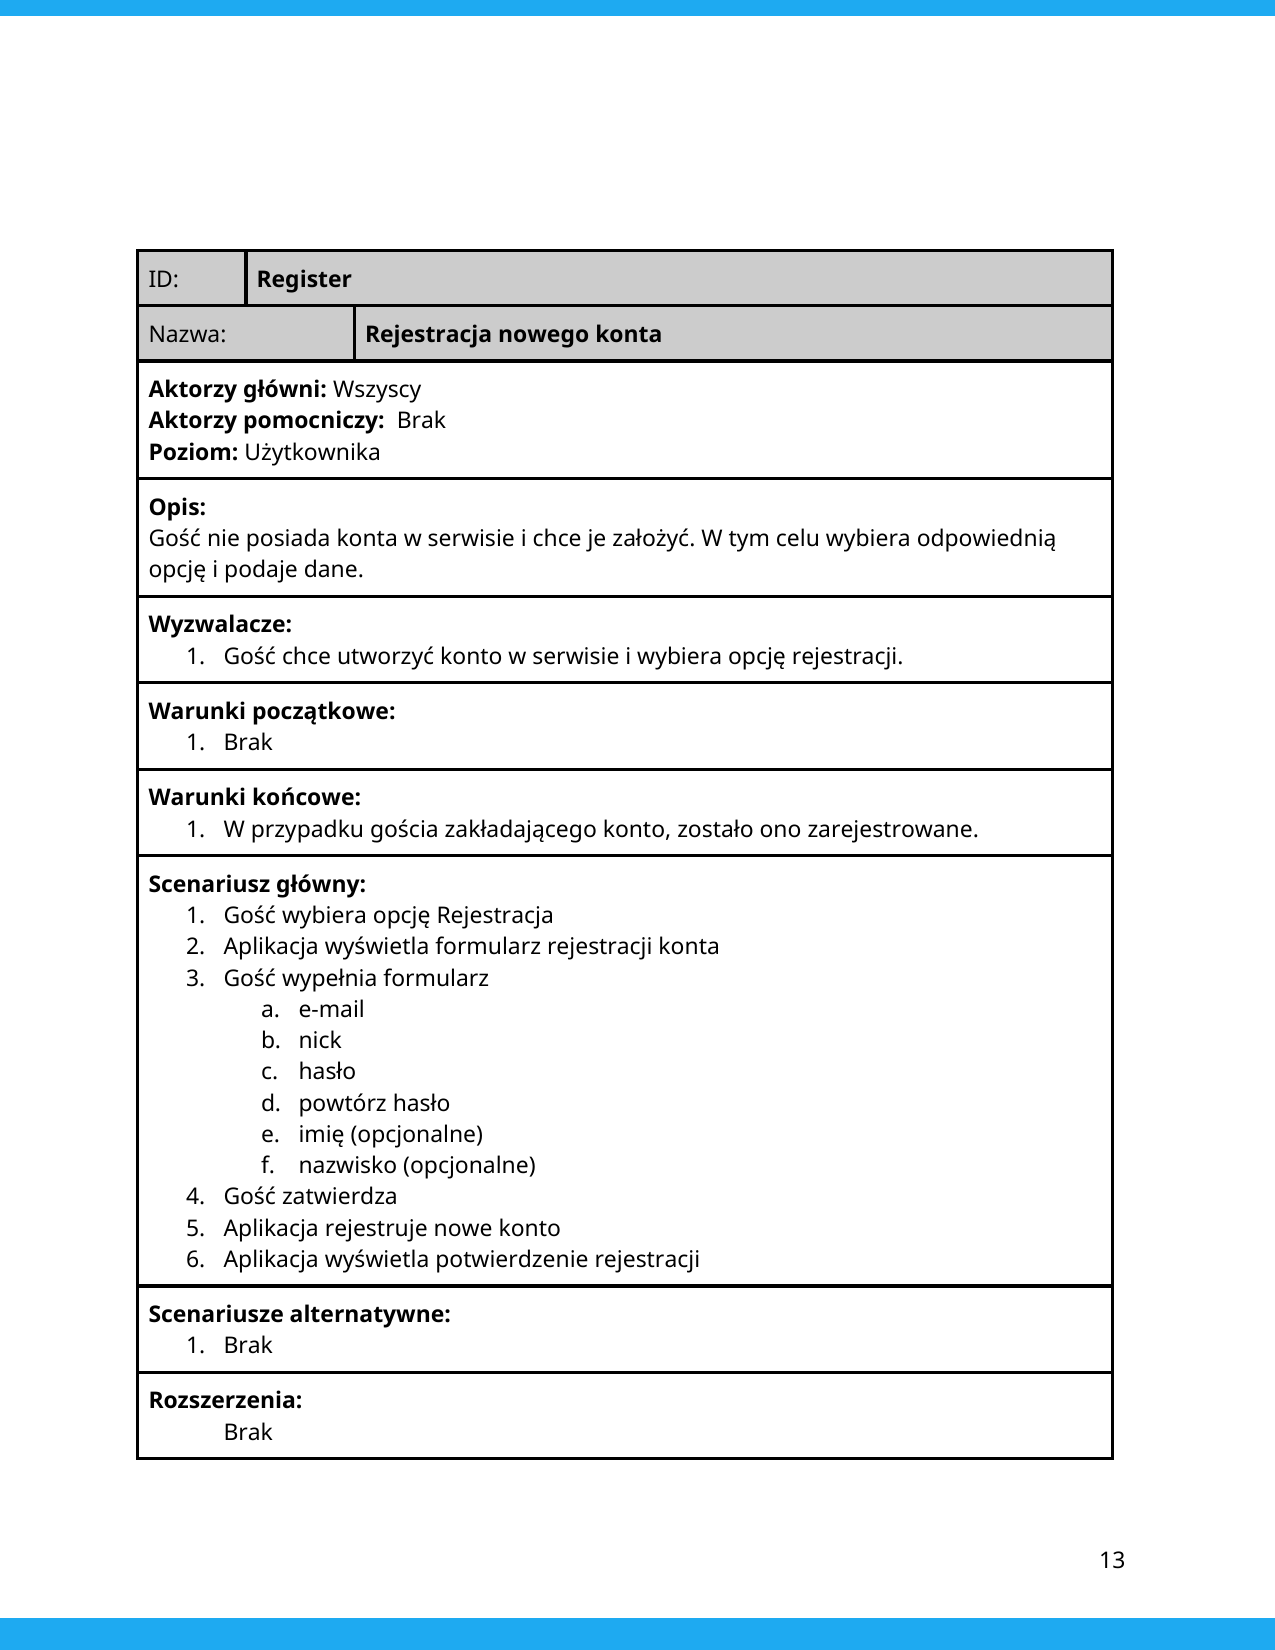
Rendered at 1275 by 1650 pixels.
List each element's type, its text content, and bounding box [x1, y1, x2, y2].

table_cell Scenariusze alternatywne: Brak [139, 1288, 1111, 1371]
table_cell Aktorzy główni: Wszyscy Aktorzy pomocniczy: Brak Poziom: Użytkownika [139, 363, 1111, 477]
picture [0, 1618, 1275, 1650]
table_cell Nazwa: [139, 307, 353, 359]
table_cell Opis: Gość nie posiada konta w serwisie i chce je założyć. W tym celu wybiera odpowiednią opcję i podaje dane. [139, 480, 1111, 595]
table_header Register [248, 252, 1111, 304]
picture [0, 0, 1275, 16]
table_cell Rejestracja nowego konta [356, 307, 1111, 359]
table_header ID: [139, 252, 244, 304]
table_cell Wyzwalacze: Gość chce utworzyć konto w serwisie i wybiera opcję rejestracji. [139, 598, 1111, 681]
table_cell Warunki końcowe: W przypadku gościa zakładającego konto, zostało ono zarejestrowane. [139, 771, 1111, 854]
table_cell Rozszerzenia: Brak [139, 1374, 1111, 1457]
table_cell Scenariusz główny: Gość wybiera opcję Rejestracja Aplikacja wyświetla formularz rejestracji konta Gość wypełnia formularz e-mail nick hasło powtórz hasło imię (opcjonalne) nazwisko (opcjonalne) Gość zatwierdza Aplikacja rejestruje nowe konto Aplikacja wyświetla potwierdzenie rejestracji [139, 857, 1111, 1284]
table_cell Warunki początkowe: Brak [139, 684, 1111, 768]
